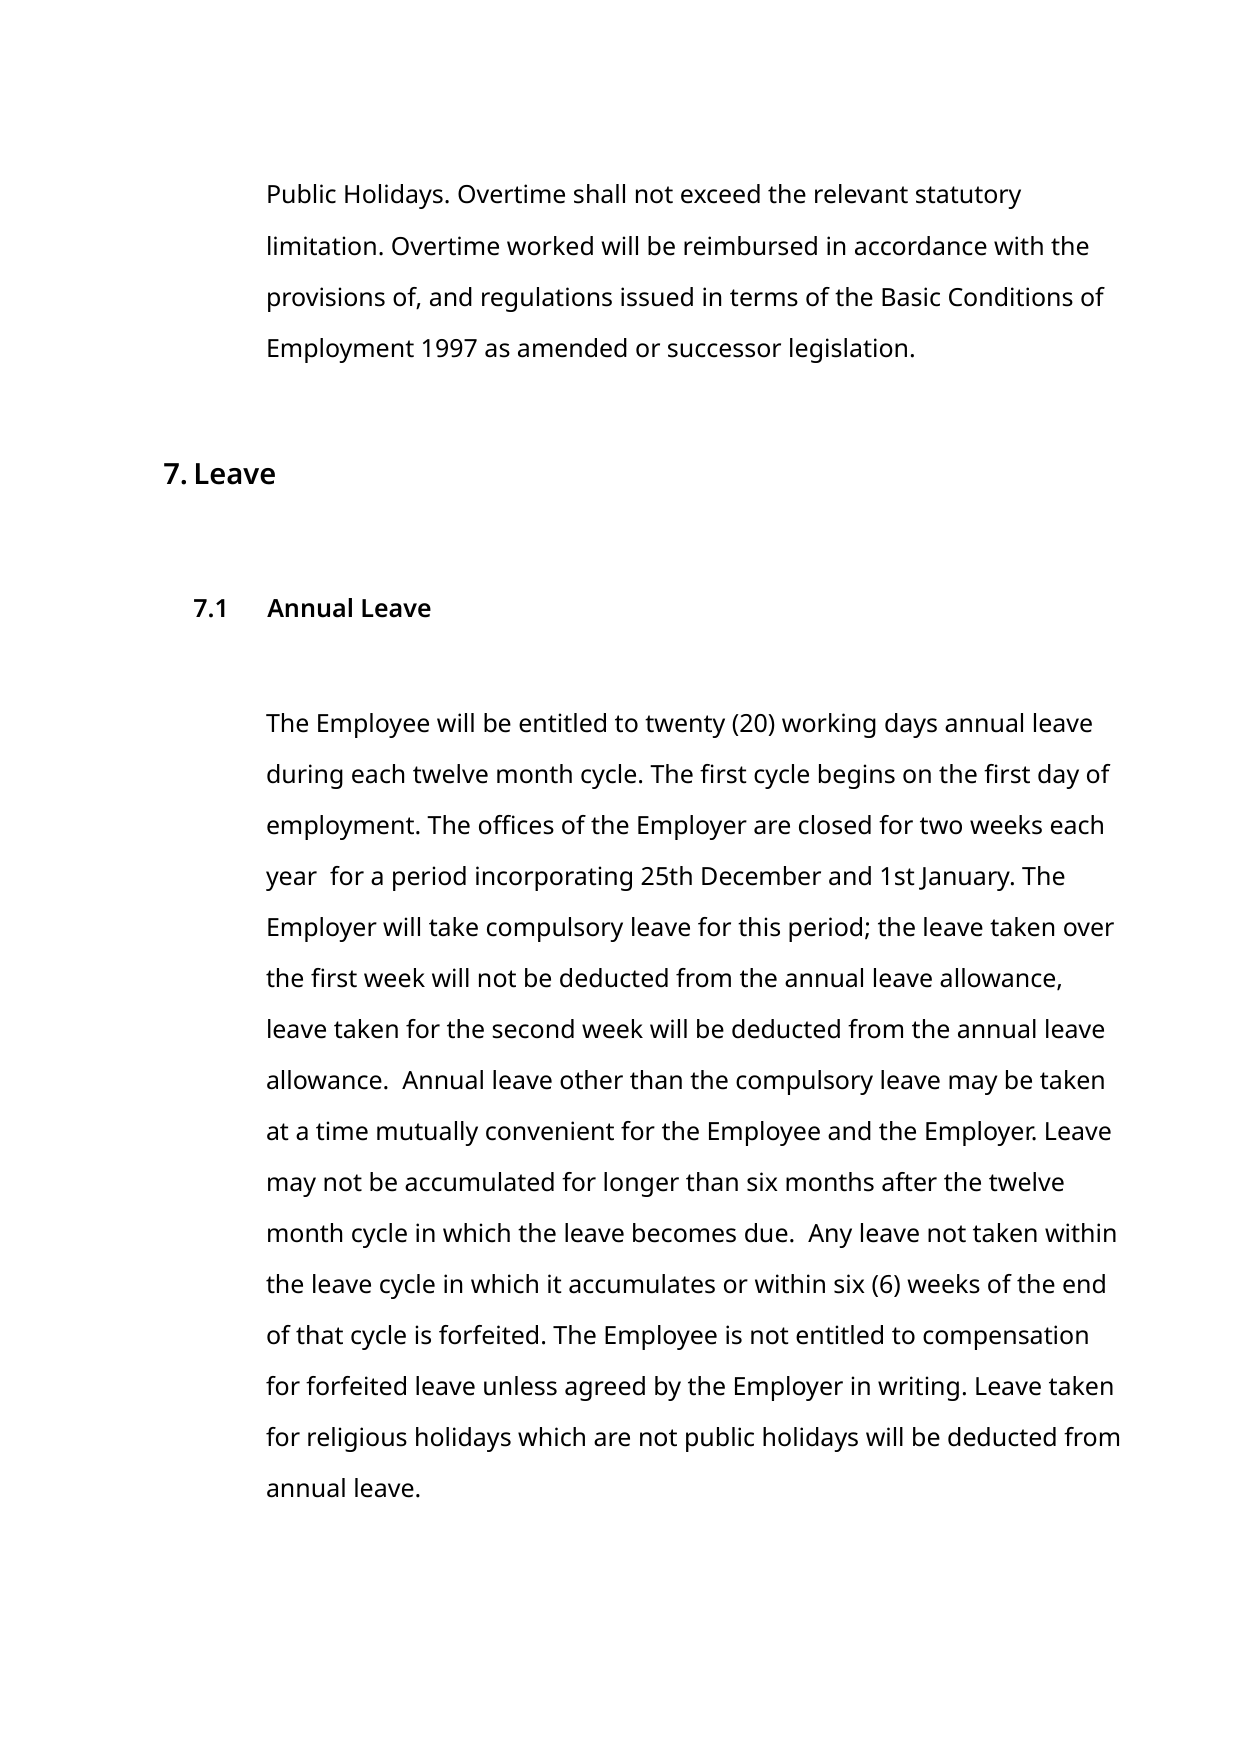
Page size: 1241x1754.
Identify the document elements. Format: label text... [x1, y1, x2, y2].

list Public Holidays. Overtime shall not exceed the relevant statutory limitation. Overtime worked will be reimbursed in accordance with the provisions of, and regulations issued in terms of the Basic Conditions of Employment 1997 as amended or successor legislation. [266, 177, 1122, 364]
text The Employee will be entitled to twenty (20) working days annual leave during each twelve month cycle. The first cycle begins on the first day of employment. The offices of the Employer are closed for two weeks each year for a period incorporating 25th December and 1st January. The Employer will take compulsory leave for this period; the leave taken over the first week will not be deducted from the annual leave allowance, leave taken for the second week will be deducted from the annual leave allowance. Annual leave other than the compulsory leave may be taken at a time mutually convenient for the Employee and the Employer. Leave may not be accumulated for longer than six months after the twelve month cycle in which the leave becomes due. Any leave not taken within the leave cycle in which it accumulates or within six (6) weeks of the end of that cycle is forfeited. The Employee is not entitled to compensation for forfeited leave unless agreed by the Employer in writing. Leave taken for religious holidays which are not public holidays will be deducted from annual leave. [266, 705, 1122, 1505]
subtitle Leave [163, 453, 1122, 493]
subtitle Annual Leave [193, 591, 1122, 625]
